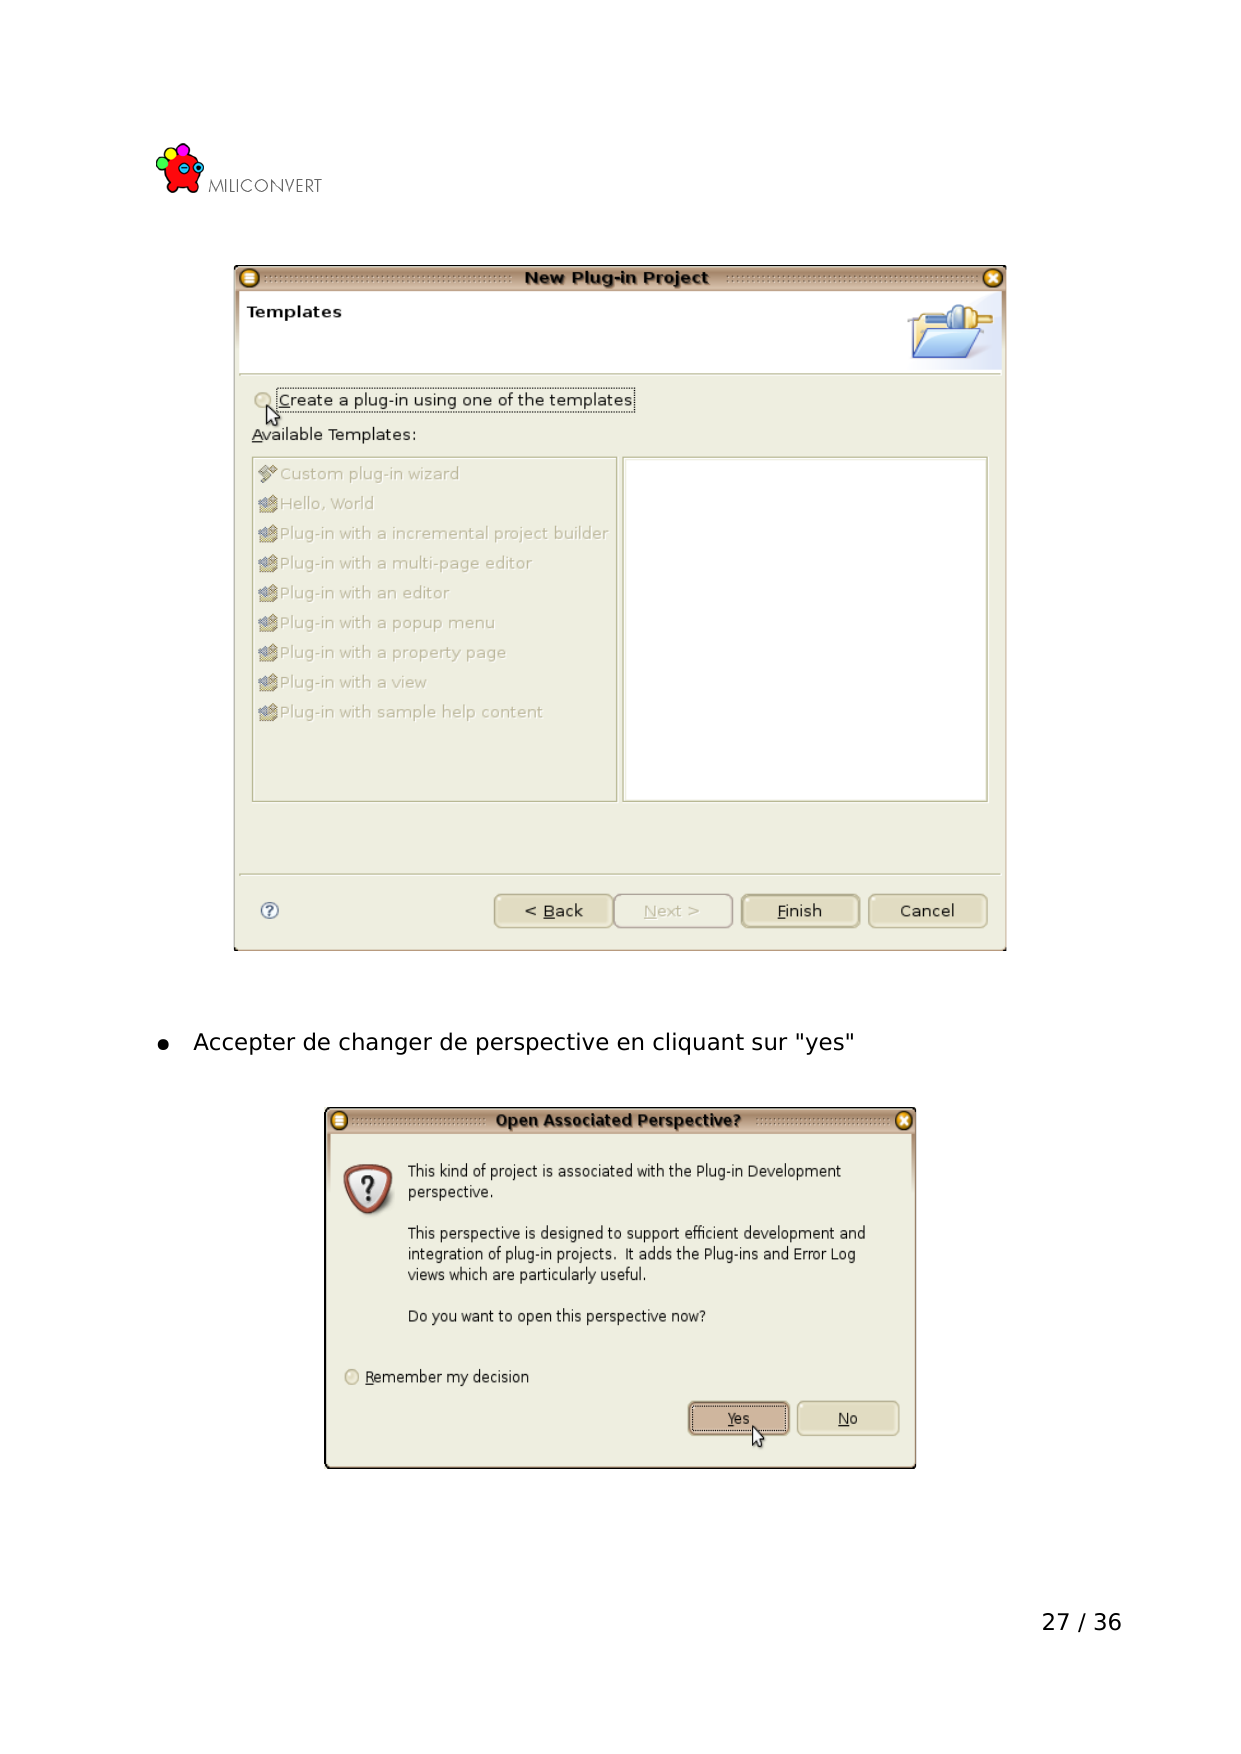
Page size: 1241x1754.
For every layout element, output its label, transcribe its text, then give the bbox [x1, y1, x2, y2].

picture [132, 119, 354, 225]
picture [324, 1107, 917, 1469]
picture [233, 265, 1007, 951]
list Accepter de changer de perspective en cliquant sur "yes" [156, 1029, 1122, 1055]
